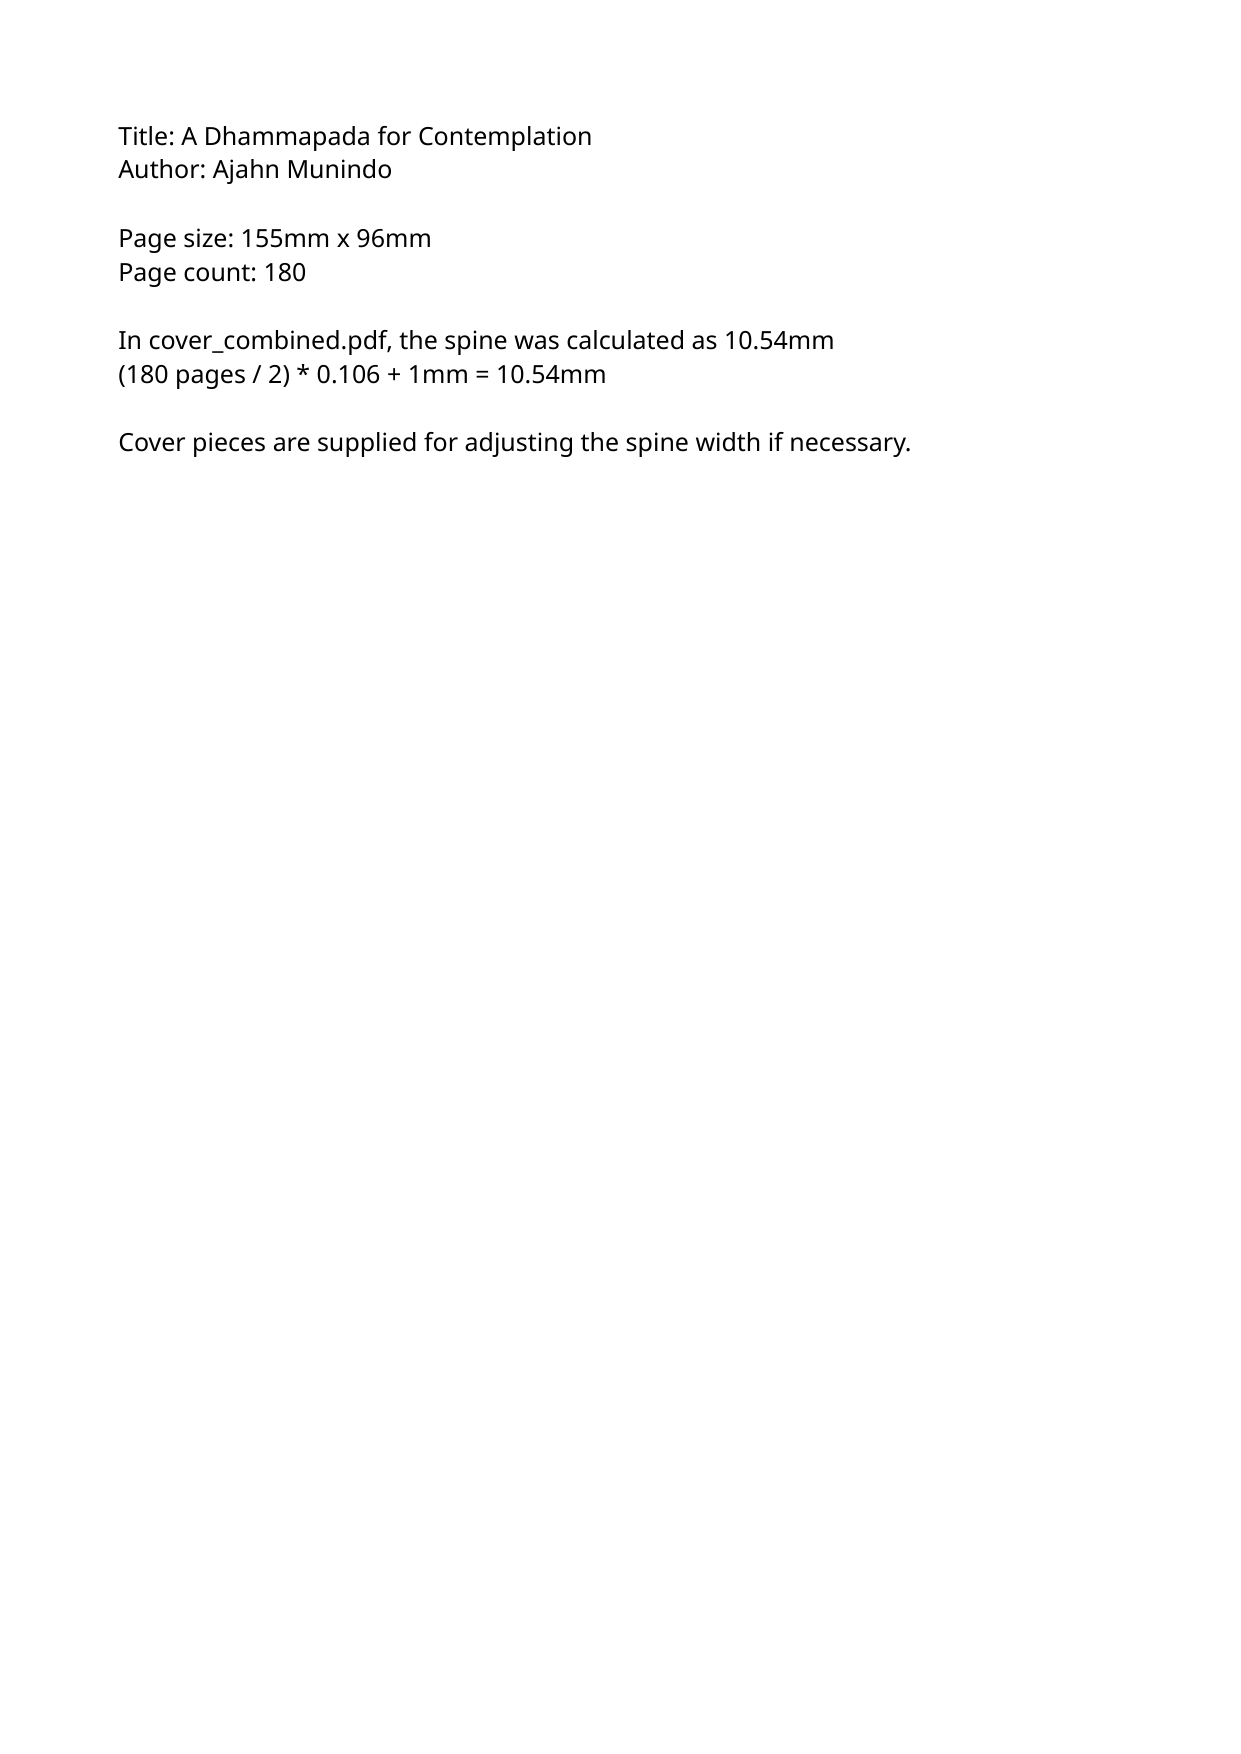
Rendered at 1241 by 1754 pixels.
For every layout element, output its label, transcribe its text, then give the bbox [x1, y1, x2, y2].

text (180 pages / 2) * 0.106 + 1mm = 10.54mm [118, 357, 1122, 391]
text Title: A Dhammapada for Contemplation [118, 118, 1122, 152]
text Page count: 180 [118, 254, 1122, 288]
text Cover pieces are supplied for adjusting the spine width if necessary. [118, 425, 1122, 459]
text Author: Ajahn Munindo [118, 152, 1122, 186]
text In cover_combined.pdf, the spine was calculated as 10.54mm [118, 322, 1122, 357]
text Page size: 155mm x 96mm [118, 220, 1122, 254]
